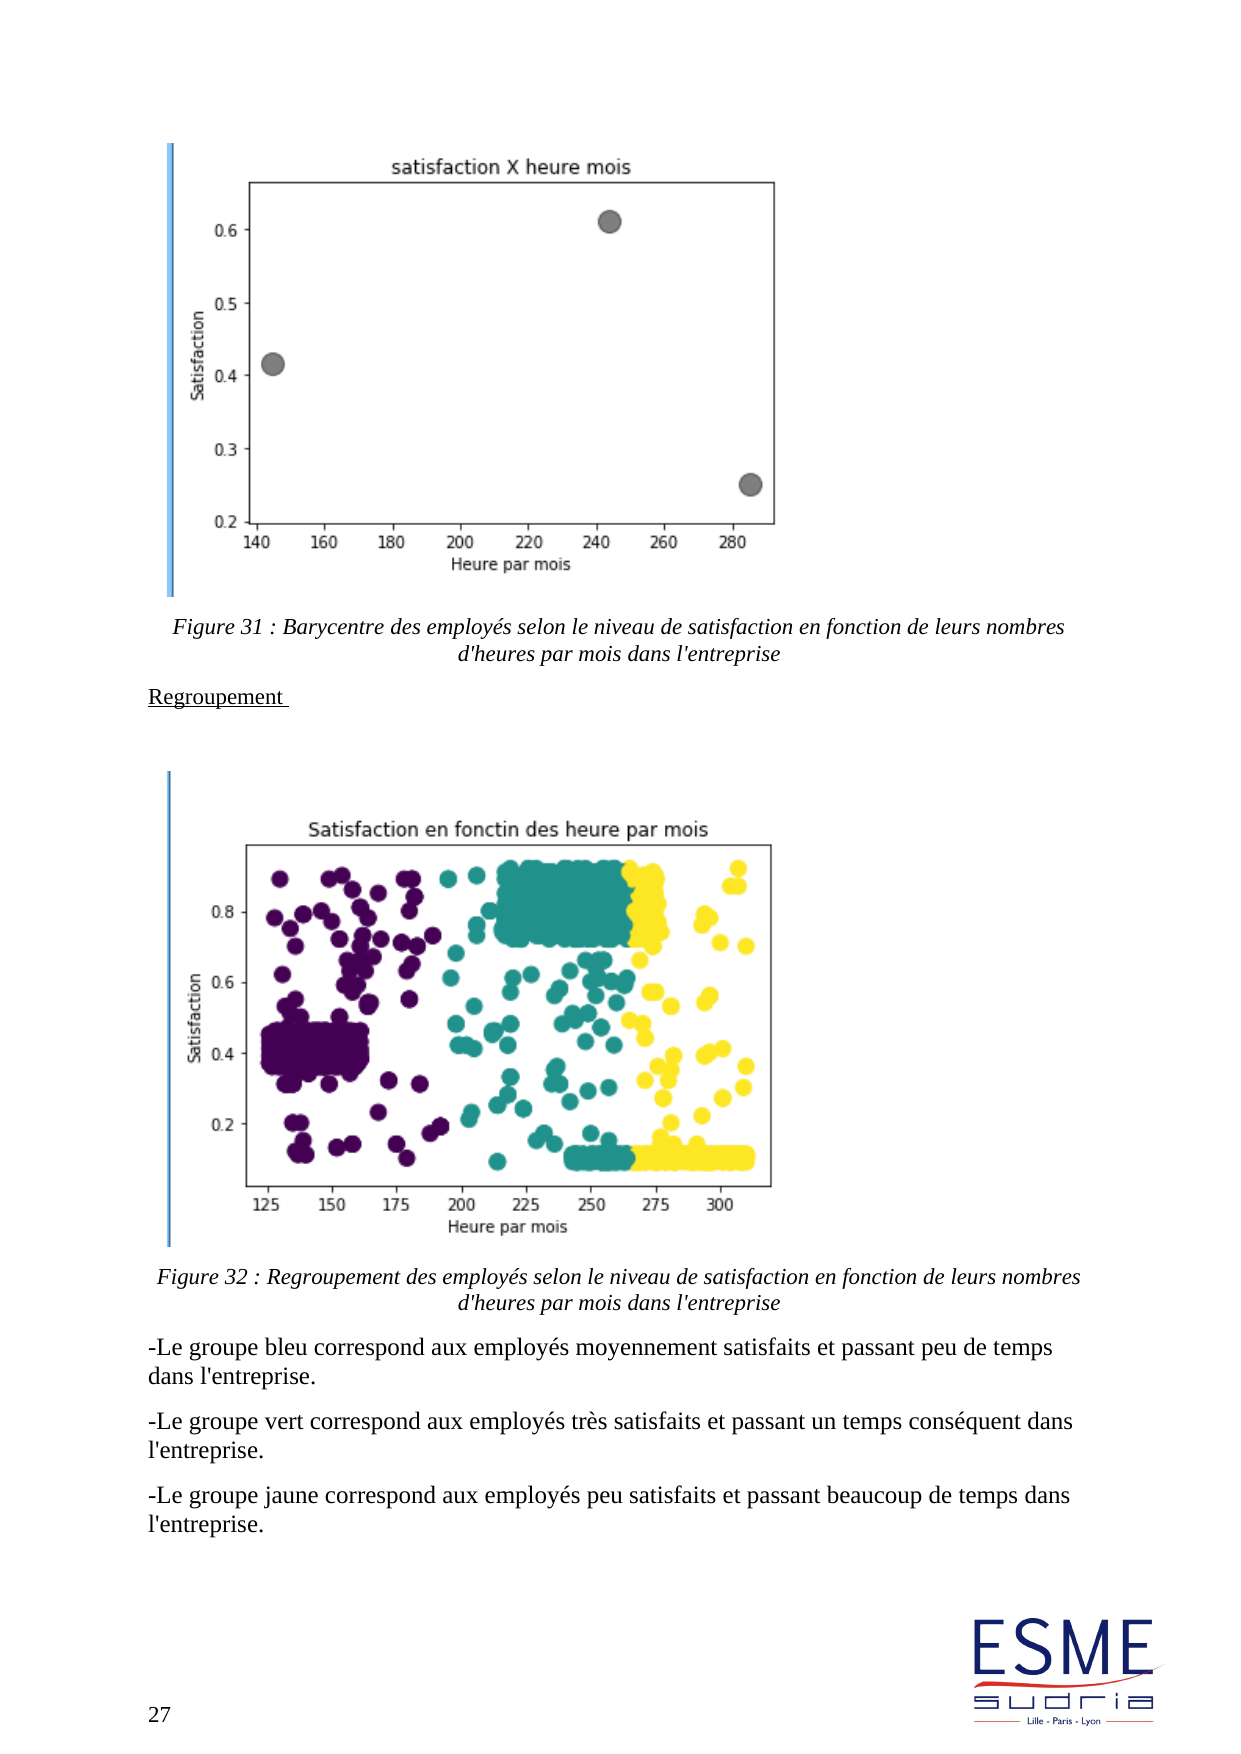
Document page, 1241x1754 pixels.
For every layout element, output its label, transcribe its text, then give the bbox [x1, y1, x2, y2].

text Figure 32 : Regroupement des employés selon le niveau de satisfaction en fonction de leurs nombres d'heures par mois dans l'entreprise [148, 1263, 1090, 1316]
text Figure 31 : Barycentre des employés selon le niveau de satisfaction en fonction de leurs nombres d'heures par mois dans l'entreprise [148, 613, 1090, 666]
picture [166, 771, 783, 1247]
picture [166, 143, 830, 597]
picture [974, 1618, 1167, 1726]
text -Le groupe bleu correspond aux employés moyennement satisfaits et passant peu de temps dans l'entreprise. [148, 1332, 1090, 1390]
text -Le groupe jaune correspond aux employés peu satisfaits et passant beaucoup de temps dans l'entreprise. [148, 1481, 1090, 1538]
text -Le groupe vert correspond aux employés très satisfaits et passant un temps conséquent dans l'entreprise. [148, 1406, 1090, 1464]
text Regroupement [148, 683, 1090, 709]
